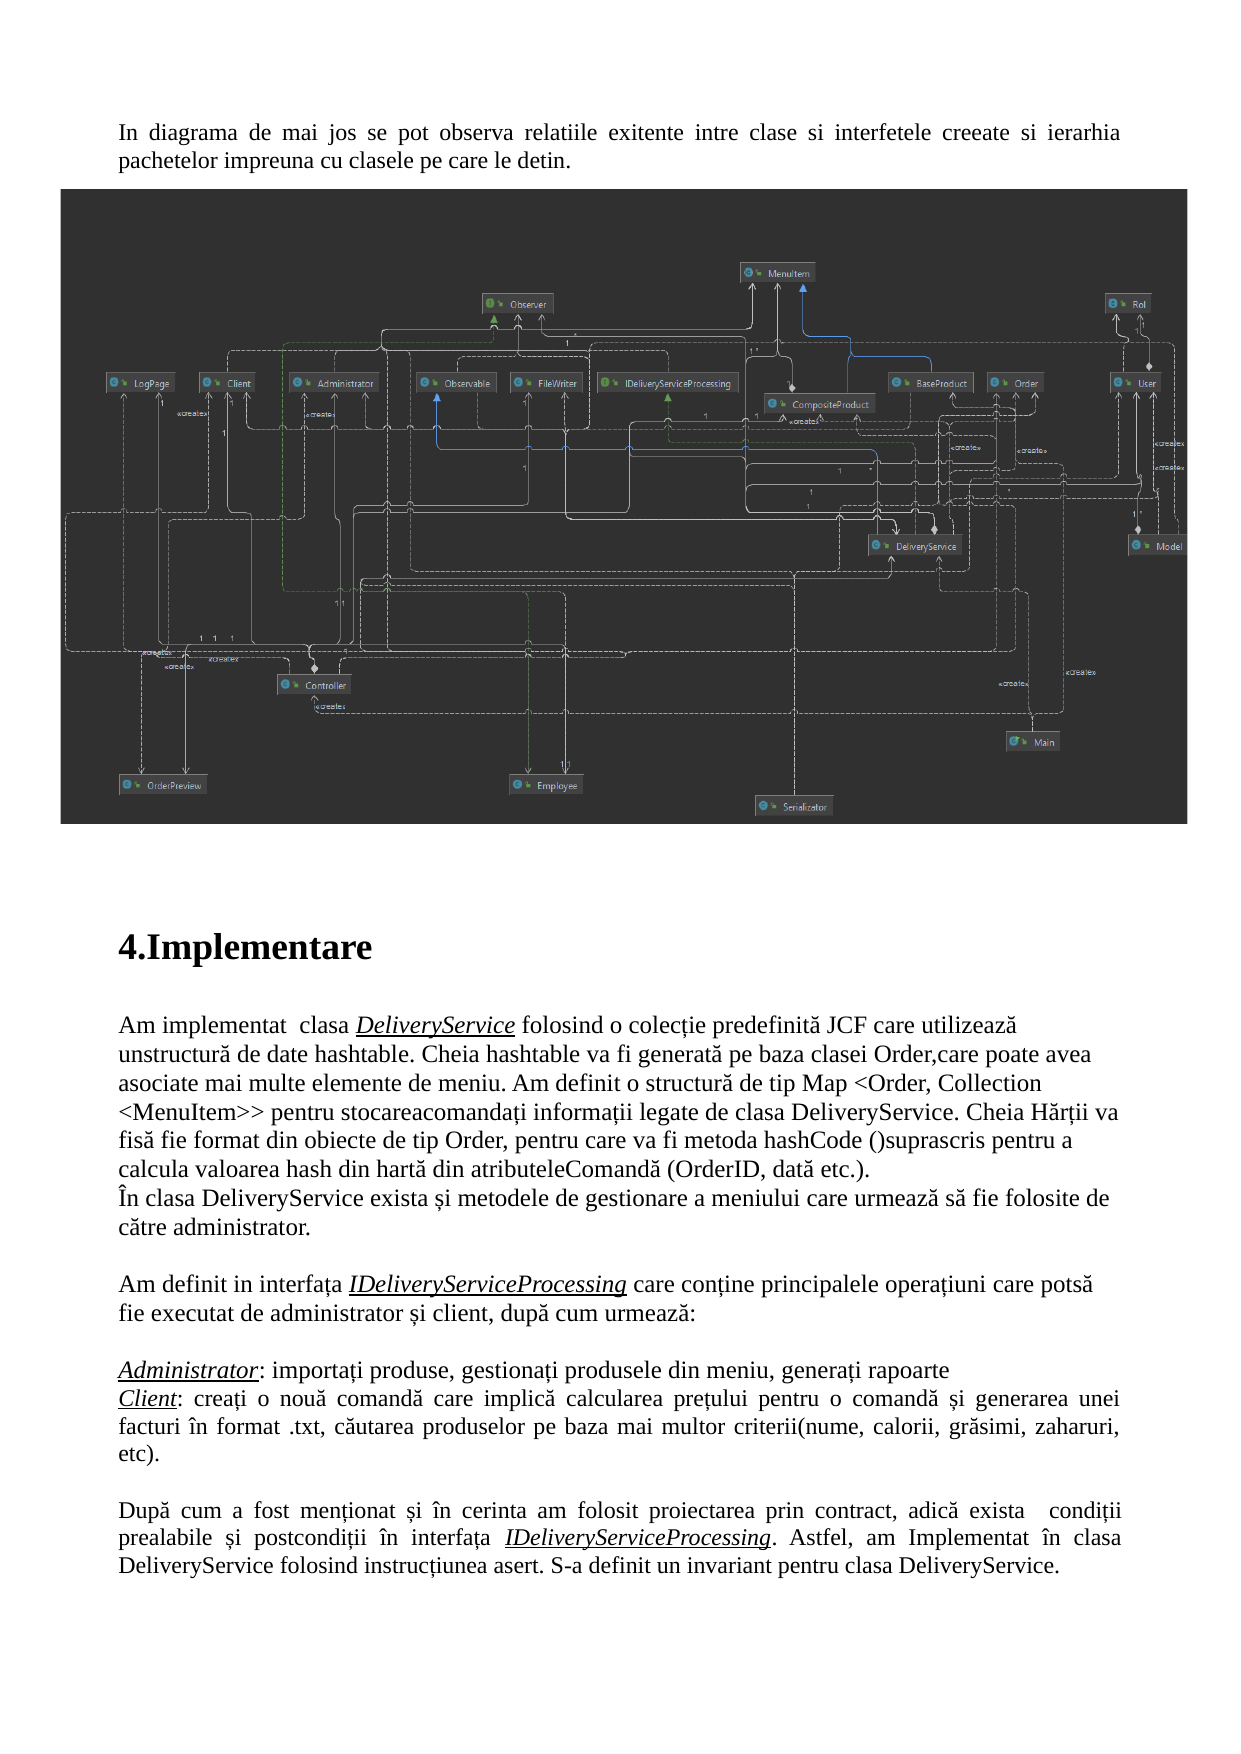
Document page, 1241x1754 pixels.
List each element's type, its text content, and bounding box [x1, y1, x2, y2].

text Client: creați o nouă comandă care implică calcularea prețului pentru o comandă și generarea unei facturi în format .txt, căutarea produselor pe baza mai multor criterii(nume, calorii, grăsimi, zaharuri, etc). [118, 1384, 1122, 1467]
text Am implementat clasa DeliveryService folosind o colecție predefinită JCF care utilizează unstructură de date hashtable. Cheia hashtable va fi generată pe baza clasei Order,care poate avea asociate mai multe elemente de meniu. Am definit o structură de tip Map <Order, Collection <MenuItem>> pentru stocareacomandați informații legate de clasa DeliveryService. Cheia Hărții va fisă fie format din obiecte de tip Order, pentru care va fi metoda hashCode ()suprascris pentru a calcula valoarea hash din hartă din atributeleComandă (OrderID, dată etc.). [118, 1010, 1122, 1183]
text În clasa DeliveryService exista și metodele de gestionare a meniului care urmează să fie folosite de către administrator. [118, 1183, 1122, 1240]
text 4.Implementare [118, 924, 1122, 967]
text In diagrama de mai jos se pot observa relatiile exitente intre clase si interfetele creeate si ierarhia pachetelor impreuna cu clasele pe care le detin. [118, 118, 1122, 173]
text După cum a fost menționat și în cerinta am folosit proiectarea prin contract, adică exista condiții prealabile și postcondiții în interfața IDeliveryServiceProcessing. Astfel, am Implementat în clasa DeliveryService folosind instrucțiunea asert. S-a definit un invariant pentru clasa DeliveryService. [118, 1496, 1122, 1578]
text Administrator: importați produse, gestionați produsele din meniu, generați rapoarte [118, 1355, 1122, 1384]
picture [60, 189, 1188, 824]
text Am definit in interfața IDeliveryServiceProcessing care conține principalele operațiuni care potsă fie executat de administrator și client, după cum urmează: [118, 1269, 1122, 1327]
